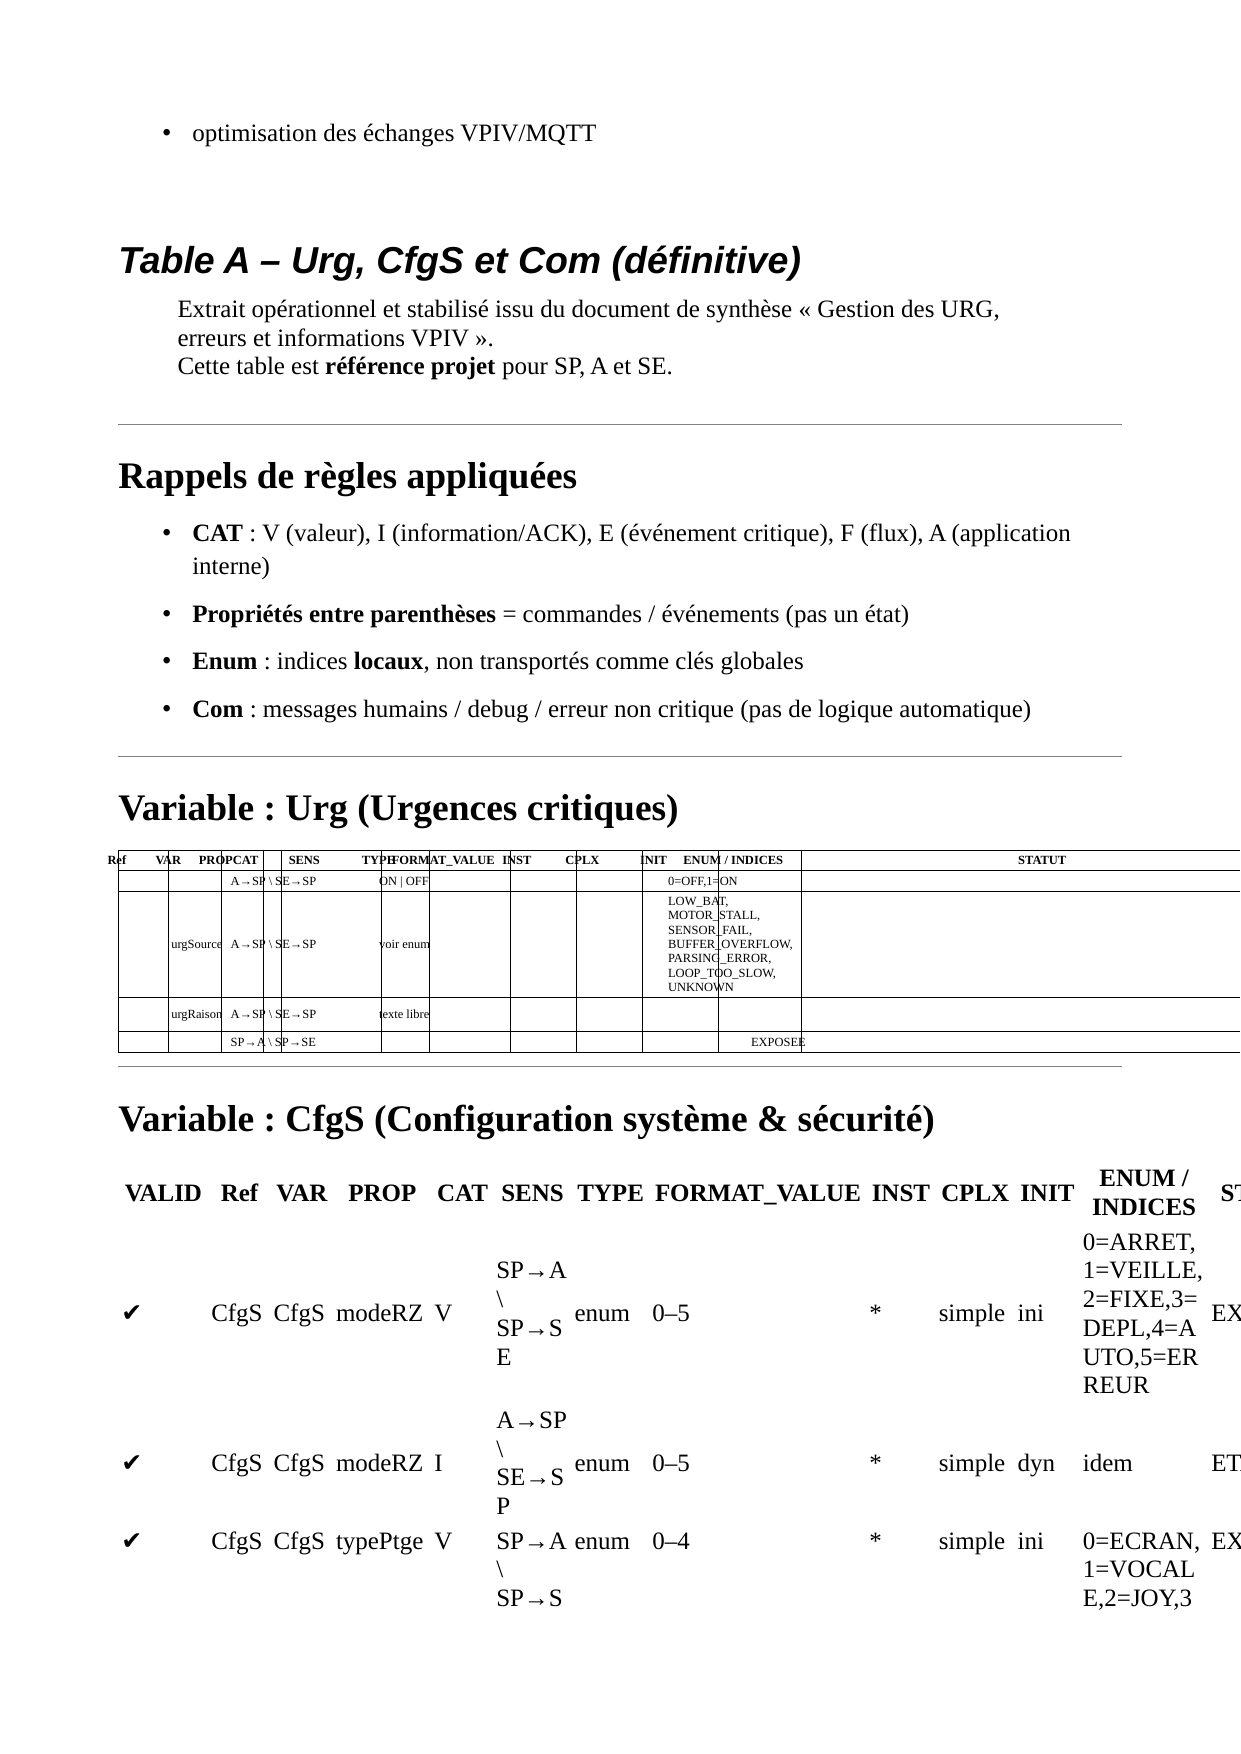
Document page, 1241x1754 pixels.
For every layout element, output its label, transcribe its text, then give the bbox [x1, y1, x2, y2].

table_cell I [431, 1402, 493, 1523]
list Com : messages humains / debug / erreur non critique (pas de logique automatique) [162, 694, 1122, 723]
table_cell Urg [119, 998, 168, 1031]
table_cell ✔ [118, 1224, 208, 1402]
table_cell CfgS [270, 1402, 333, 1523]
table_cell Urg [169, 1032, 221, 1052]
table_cell urgRaison [222, 998, 263, 1031]
table_cell dyn [643, 892, 718, 997]
table_cell dyn [1015, 1402, 1080, 1523]
list Enum : indices locaux, non transportés comme clés globales [162, 646, 1122, 675]
table_cell clear [430, 1032, 510, 1052]
table_cell LOW_BAT, MOTOR_STALL, SENSOR_FAIL, BUFFER_OVERFLOW, PARSING_ERROR, LOOP_TOO_SLOW, UNKNOWN [719, 892, 801, 997]
table_header FORMAT_VALUE [430, 851, 510, 870]
table_header INST [866, 1160, 936, 1224]
table_header CPLX [936, 1160, 1014, 1224]
table_cell E [264, 1032, 281, 1052]
table_cell SP→A \ SP→SE [493, 1224, 571, 1402]
text Extrait opérationnel et stabilisé issu du document de synthèse « Gestion des URG, erreurs et informations VPIV ». Cette table est référence projet pour SP, A et SE. [177, 294, 1063, 380]
table_cell simple [577, 871, 642, 891]
table_cell CfgS [208, 1224, 270, 1402]
table_cell E [264, 892, 281, 997]
table_header STATUT [802, 851, 1240, 870]
table_cell CfgS [208, 1523, 270, 1615]
table_cell EXPOSEE [1208, 1224, 1240, 1402]
table_header ENUM / INDICES [719, 851, 801, 870]
table_cell 0=ECRAN,1=VOCALE,2=JOY,3 [1080, 1523, 1208, 1615]
table_header TYPE [382, 851, 429, 870]
table_cell ini [643, 1032, 718, 1052]
table_cell enum [382, 892, 429, 997]
table_cell enum [571, 1402, 649, 1523]
table_cell A→SP \ SE→SP [282, 998, 381, 1031]
table_cell ini [1015, 1523, 1080, 1615]
table_cell texte libre [430, 998, 510, 1031]
table_header PROP [333, 1160, 431, 1224]
table_cell CfgS [270, 1523, 333, 1615]
table_cell simple [936, 1224, 1014, 1402]
table_cell simple [936, 1402, 1014, 1523]
table_cell Urg [169, 998, 221, 1031]
table_cell * [866, 1523, 936, 1615]
table_cell dyn [643, 871, 718, 891]
list optimisation des échanges VPIV/MQTT [162, 118, 1122, 147]
table_header CPLX [577, 851, 642, 870]
table_header VALID [118, 1160, 208, 1224]
subtitle Variable : Urg (Urgences critiques) [118, 786, 1122, 829]
subtitle Rappels de règles appliquées [118, 454, 1122, 497]
list CAT : V (valeur), I (information/ACK), E (événement critique), F (flux), A (application interne) [162, 518, 1122, 580]
table_cell A→SP \ SE→SP [282, 892, 381, 997]
table_header PROP [222, 851, 263, 870]
table_cell I [264, 871, 281, 891]
table_cell * [866, 1402, 936, 1523]
table_cell enum [382, 871, 429, 891]
table_cell Urg [169, 892, 221, 997]
table_header FORMAT_VALUE [649, 1160, 866, 1224]
table_cell dyn [643, 998, 718, 1031]
table_cell * [511, 1032, 576, 1052]
table_cell EXPOSEE [1208, 1523, 1240, 1615]
table_header SENS [282, 851, 381, 870]
table_header ENUM / INDICES [1080, 1160, 1208, 1224]
table_cell modeRZ [333, 1402, 431, 1523]
table_cell cmd [382, 1032, 429, 1052]
table_cell enum [571, 1224, 649, 1402]
table_cell CfgS [208, 1402, 270, 1523]
table_cell simple [577, 1032, 642, 1052]
table_cell simple [936, 1523, 1014, 1615]
table_cell CfgS [270, 1224, 333, 1402]
table_cell * [511, 892, 576, 997]
table_cell ON | OFF [430, 871, 510, 891]
table_cell (clear) [222, 1032, 263, 1052]
table_header TYPE [571, 1160, 649, 1224]
table_cell SP→A \ SP→SE [282, 1032, 381, 1052]
table_cell voir enum [430, 892, 510, 997]
table_cell V [431, 1224, 493, 1402]
table_cell Urg [119, 1032, 168, 1052]
table_cell V [431, 1523, 493, 1615]
table_cell Urg [119, 892, 168, 997]
table_cell 0–5 [649, 1402, 866, 1523]
table_cell string [382, 998, 429, 1031]
table_header STATUT [1208, 1160, 1240, 1224]
table_header CAT [431, 1160, 493, 1224]
table_cell Urg [169, 871, 221, 891]
table_cell ETAT [1208, 1402, 1240, 1523]
table_cell * [511, 871, 576, 891]
table_cell 0–5 [649, 1224, 866, 1402]
table_cell 0=ARRET,1=VEILLE,2=FIXE,3=DEPL,4=AUTO,5=ERREUR [1080, 1224, 1208, 1402]
table_cell modeRZ [333, 1224, 431, 1402]
table_cell A→SP \ SE→SP [493, 1402, 571, 1523]
table_header VAR [169, 851, 221, 870]
table_header Ref [119, 851, 168, 870]
table_header VAR [270, 1160, 333, 1224]
table_cell 0=OFF,1=ON [719, 871, 801, 891]
list Propriétés entre parenthèses = commandes / événements (pas un état) [162, 599, 1122, 627]
table_cell INFO [802, 998, 1240, 1031]
table_cell typePtge [333, 1523, 431, 1615]
table_header SENS [493, 1160, 571, 1224]
table_cell A→SP \ SE→SP [282, 871, 381, 891]
table_cell ✔ [118, 1402, 208, 1523]
table_cell — [719, 998, 801, 1031]
table_header Ref [208, 1160, 270, 1224]
table_cell ETAT [802, 892, 1240, 997]
table_cell — [719, 1032, 801, 1052]
table_cell EXPOSEE [802, 1032, 1240, 1052]
table_cell urgSource [222, 892, 263, 997]
table_cell * [866, 1224, 936, 1402]
table_header INST [511, 851, 576, 870]
table_cell * [511, 998, 576, 1031]
subtitle Table A – Urg, CfgS et Com (définitive) [118, 238, 1122, 281]
table_header INIT [643, 851, 718, 870]
table_cell ETAT [802, 871, 1240, 891]
table_cell Urg [119, 871, 168, 891]
table_cell ini [1015, 1224, 1080, 1402]
table_cell I [264, 998, 281, 1031]
table_cell SP→A \ SP→S [493, 1523, 571, 1615]
table_cell simple [577, 892, 642, 997]
table_cell urgEtat [222, 871, 263, 891]
subtitle Variable : CfgS (Configuration système & sécurité) [118, 1096, 1122, 1139]
table_cell idem [1080, 1402, 1208, 1523]
table_cell 0–4 [649, 1523, 866, 1615]
table_cell simple [577, 998, 642, 1031]
table_header CAT [264, 851, 281, 870]
table_cell enum [571, 1523, 649, 1615]
table_cell ✔ [118, 1523, 208, 1615]
table_header INIT [1015, 1160, 1080, 1224]
